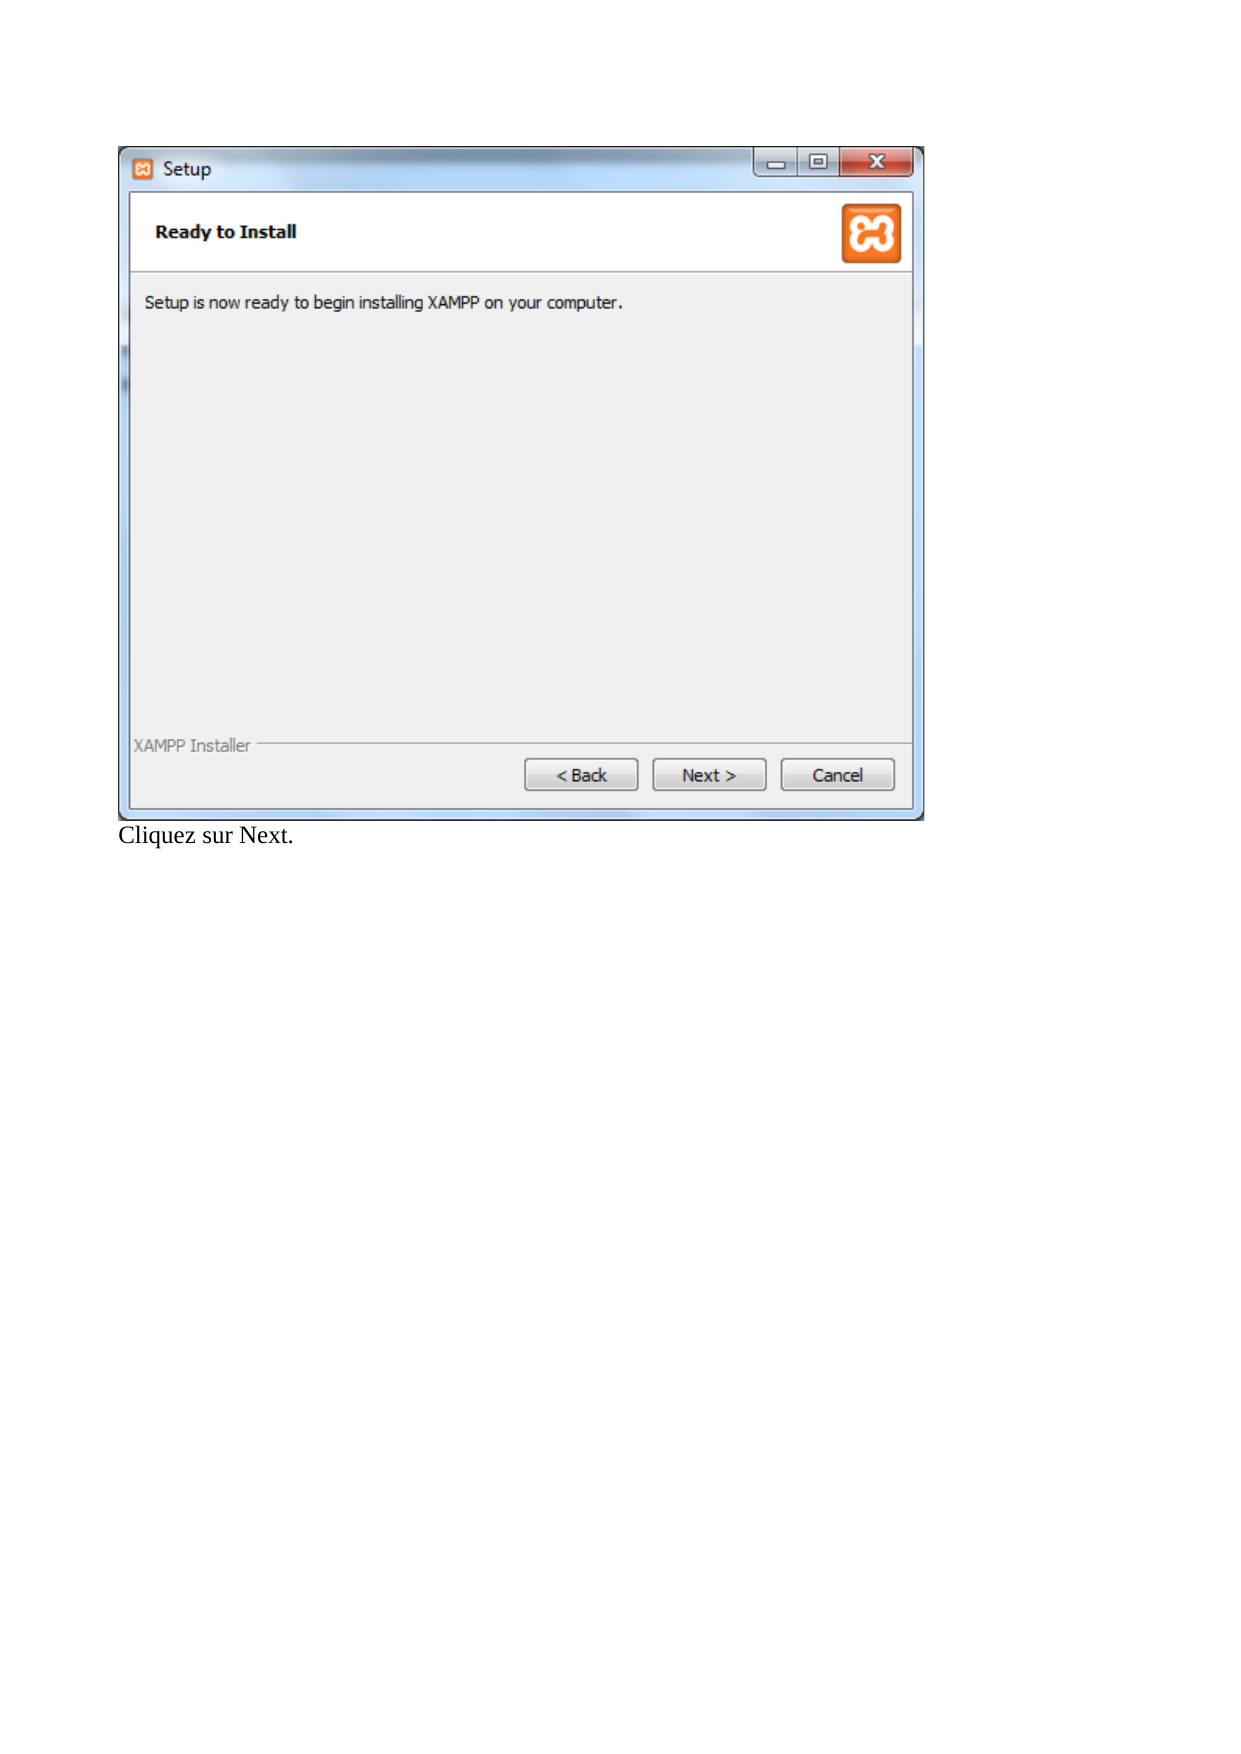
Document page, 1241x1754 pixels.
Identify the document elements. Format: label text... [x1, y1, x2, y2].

text Cliquez sur Next. [118, 820, 1122, 849]
picture [118, 146, 925, 821]
